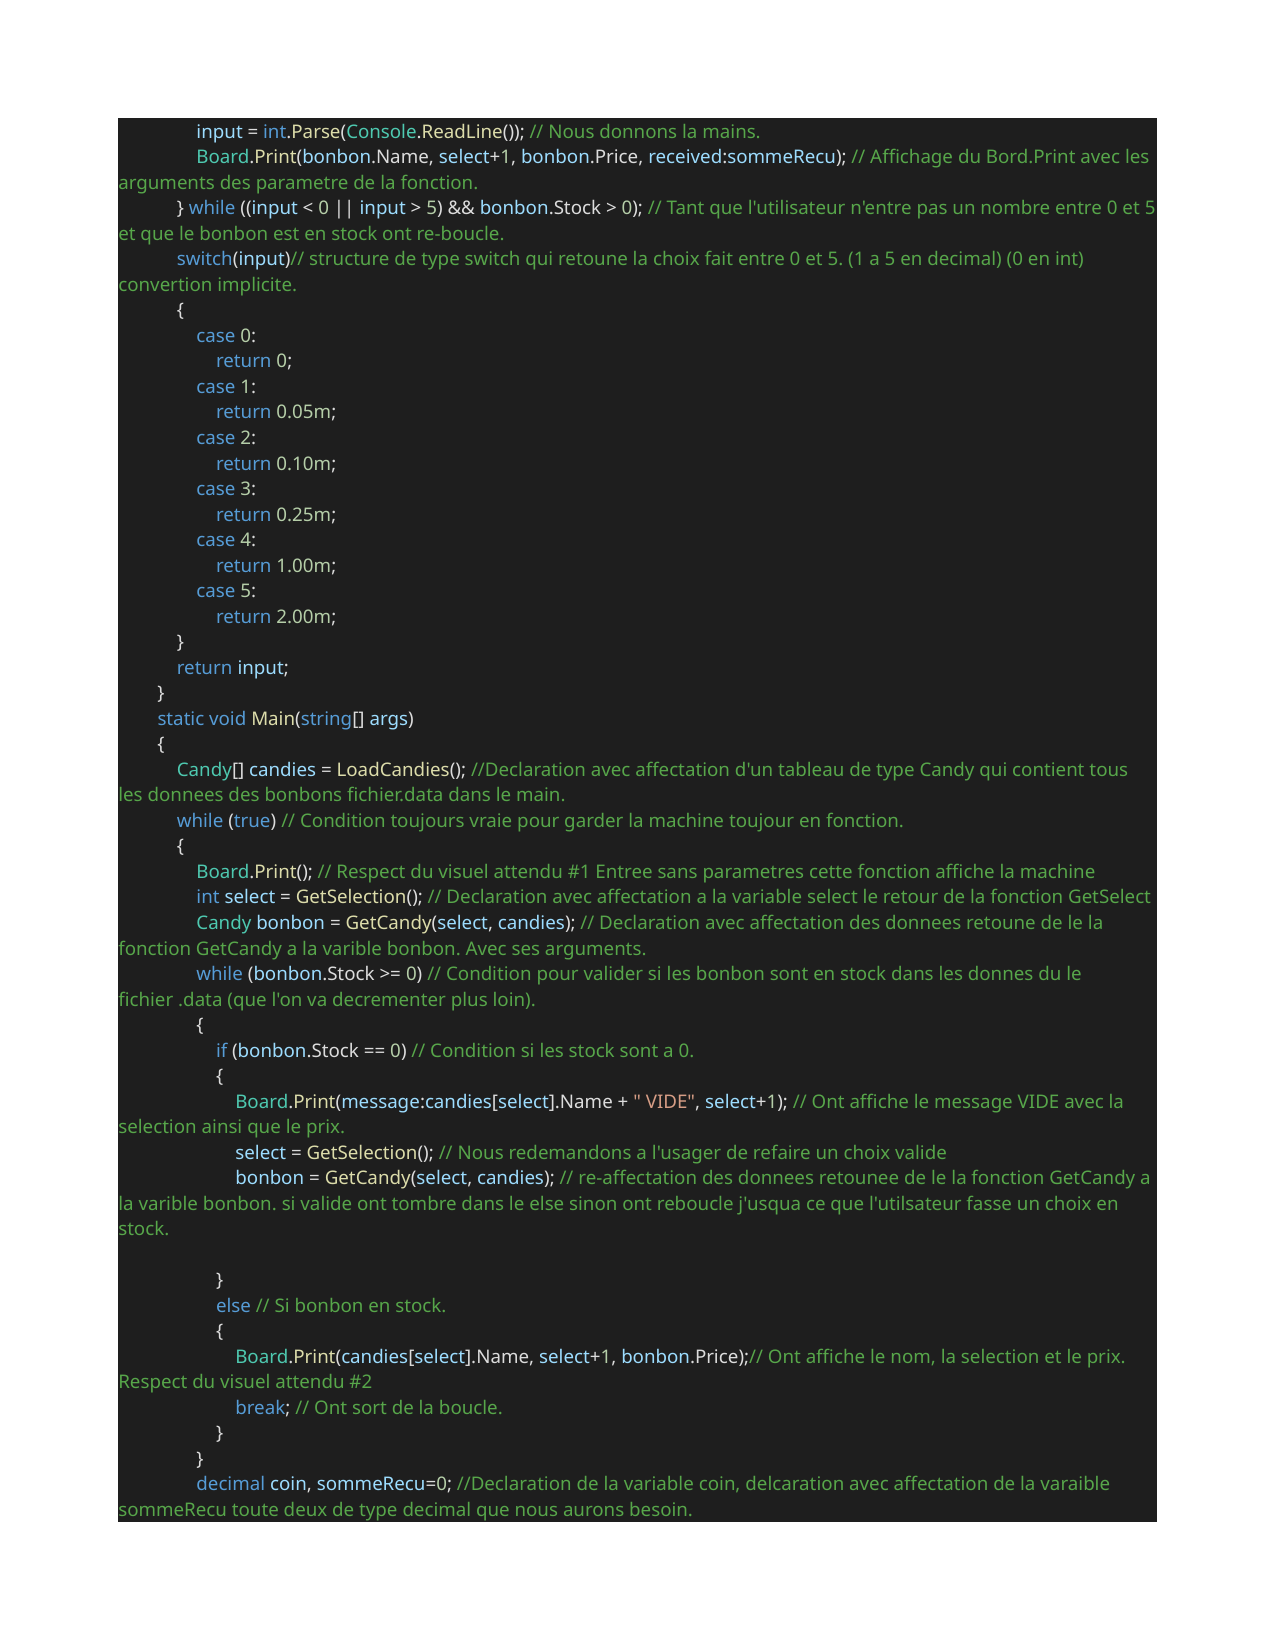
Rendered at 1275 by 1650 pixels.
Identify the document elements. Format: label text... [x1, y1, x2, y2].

text input = int.Parse(Console.ReadLine()); // Nous donnons la mains. Board.Print(bonbon.Name, select+1, bonbon.Price, received:sommeRecu); // Affichage du Bord.Print avec les arguments des parametre de la fonction. } while ((input < 0 || input > 5) && bonbon.Stock > 0); // Tant que l'utilisateur n'entre pas un nombre entre 0 et 5 et que le bonbon est en stock ont re-boucle. switch(input)// structure de type switch qui retoune la choix fait entre 0 et 5. (1 a 5 en decimal) (0 en int) convertion implicite. { case 0: return 0; case 1: return 0.05m; case 2: return 0.10m; case 3: return 0.25m; case 4: return 1.00m; case 5: return 2.00m; } return input; } static void Main(string[] args) { Candy[] candies = LoadCandies(); //Declaration avec affectation d'un tableau de type Candy qui contient tous les donnees des bonbons fichier.data dans le main. while (true) // Condition toujours vraie pour garder la machine toujour en fonction. { Board.Print(); // Respect du visuel attendu #1 Entree sans parametres cette fonction affiche la machine int select = GetSelection(); // Declaration avec affectation a la variable select le retour de la fonction GetSelect Candy bonbon = GetCandy(select, candies); // Declaration avec affectation des donnees retoune de le la fonction GetCandy a la varible bonbon. Avec ses arguments. while (bonbon.Stock >= 0) // Condition pour valider si les bonbon sont en stock dans les donnes du le fichier .data (que l'on va decrementer plus loin). { if (bonbon.Stock == 0) // Condition si les stock sont a 0. { Board.Print(message:candies[select].Name + " VIDE", select+1); // Ont affiche le message VIDE avec la selection ainsi que le prix. select = GetSelection(); // Nous redemandons a l'usager de refaire un choix valide bonbon = GetCandy(select, candies); // re-affectation des donnees retounee de le la fonction GetCandy a la varible bonbon. si valide ont tombre dans le else sinon ont reboucle j'usqua ce que l'utilsateur fasse un choix en stock. } else // Si bonbon en stock. { Board.Print(candies[select].Name, select+1, bonbon.Price);// Ont affiche le nom, la selection et le prix. Respect du visuel attendu #2 break; // Ont sort de la boucle. } } decimal coin, sommeRecu=0; //Declaration de la variable coin, delcaration avec affectation de la varaible sommeRecu toute deux de type decimal que nous aurons besoin. [118, 118, 1157, 1522]
